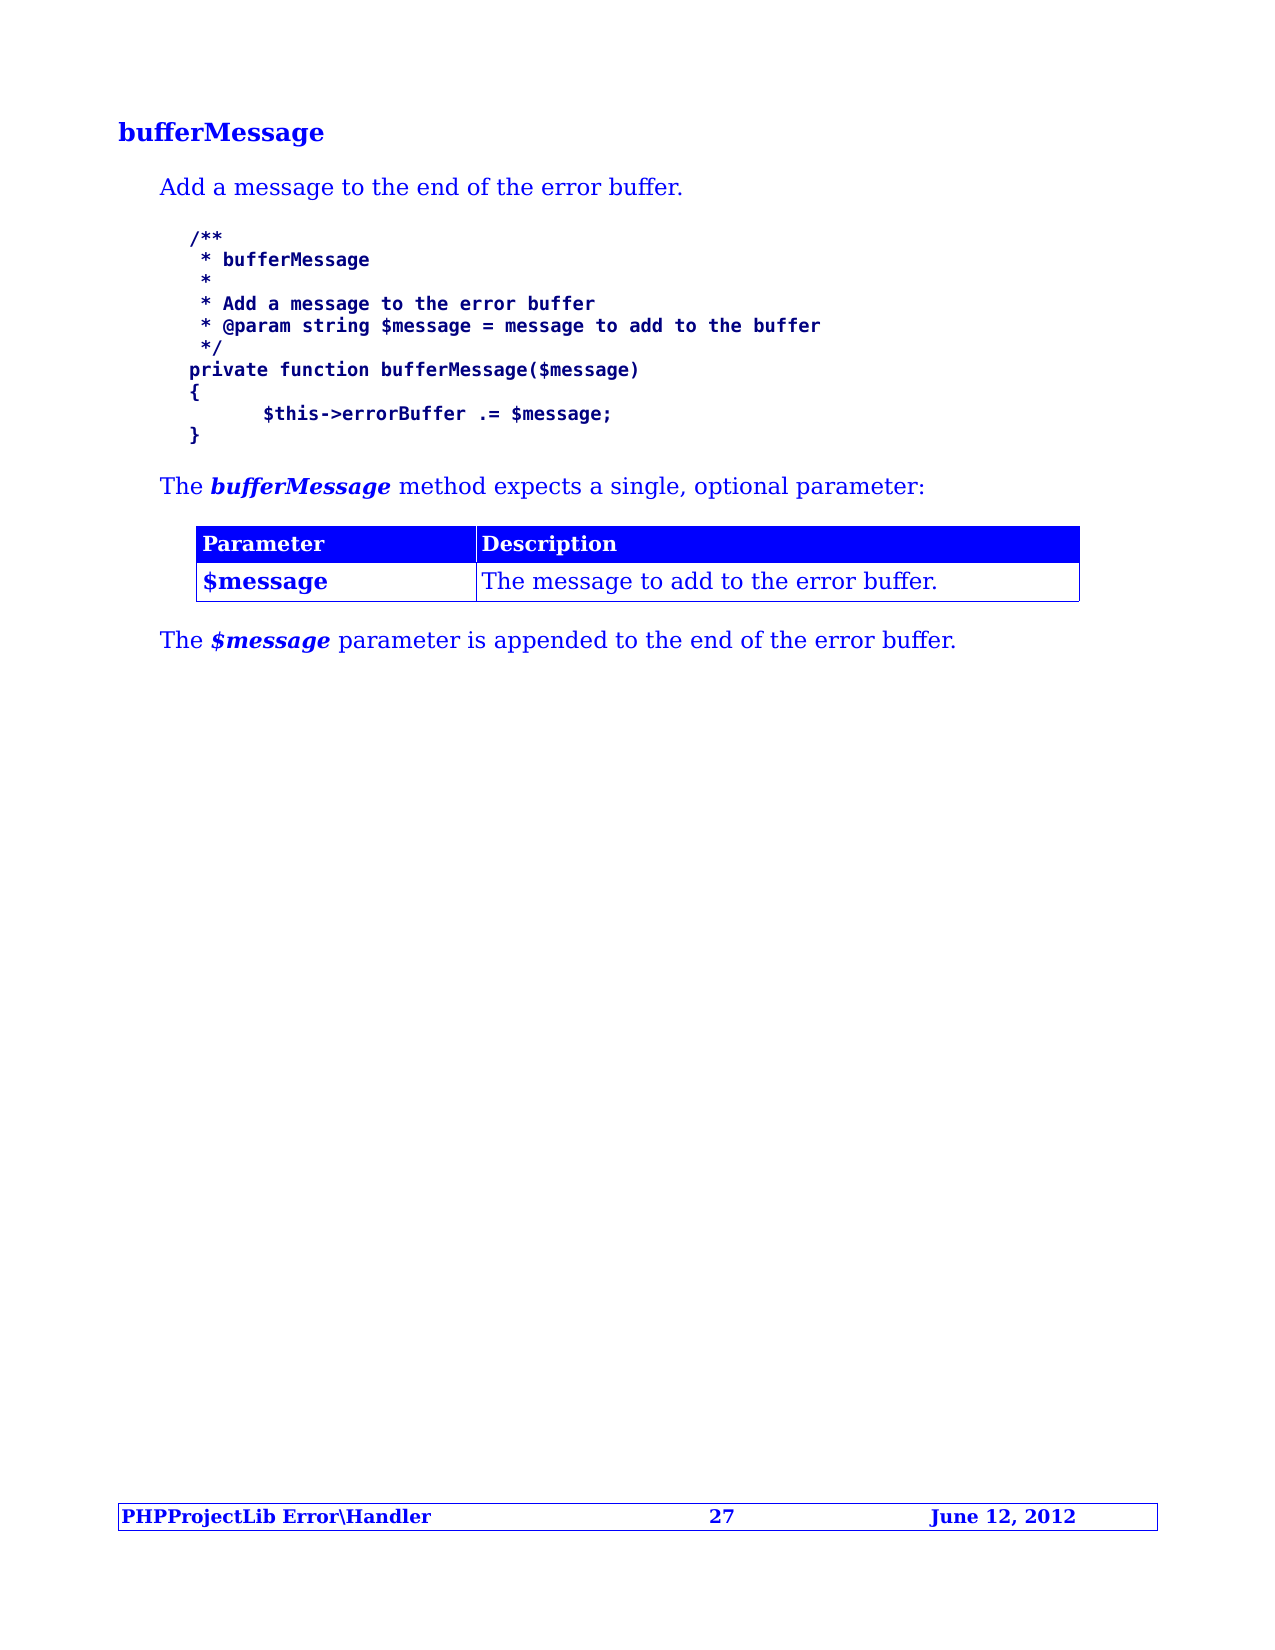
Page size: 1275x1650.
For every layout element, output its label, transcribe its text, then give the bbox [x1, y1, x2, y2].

list * [189, 271, 1157, 293]
table_cell The message to add to the error buffer. [477, 563, 1079, 601]
list */ [189, 337, 1157, 359]
list * Add a message to the error buffer [189, 293, 1157, 315]
list $this->errorBuffer .= $message; [189, 402, 1157, 424]
list { [189, 381, 1157, 402]
list * bufferMessage [189, 249, 1157, 271]
title bufferMessage [118, 118, 1157, 147]
list } [189, 424, 1157, 446]
table_cell $message [197, 563, 476, 601]
list * @param string $message = message to add to the buffer [189, 315, 1157, 337]
text The bufferMessage method expects a single, optional parameter: [159, 473, 1157, 499]
list /** [189, 227, 1157, 249]
list private function bufferMessage($message) [189, 359, 1157, 381]
table_header Parameter [197, 527, 476, 562]
text The $message parameter is appended to the end of the error buffer. [159, 627, 1157, 654]
table_header Description [477, 527, 1079, 562]
text Add a message to the end of the error buffer. [159, 174, 1157, 201]
